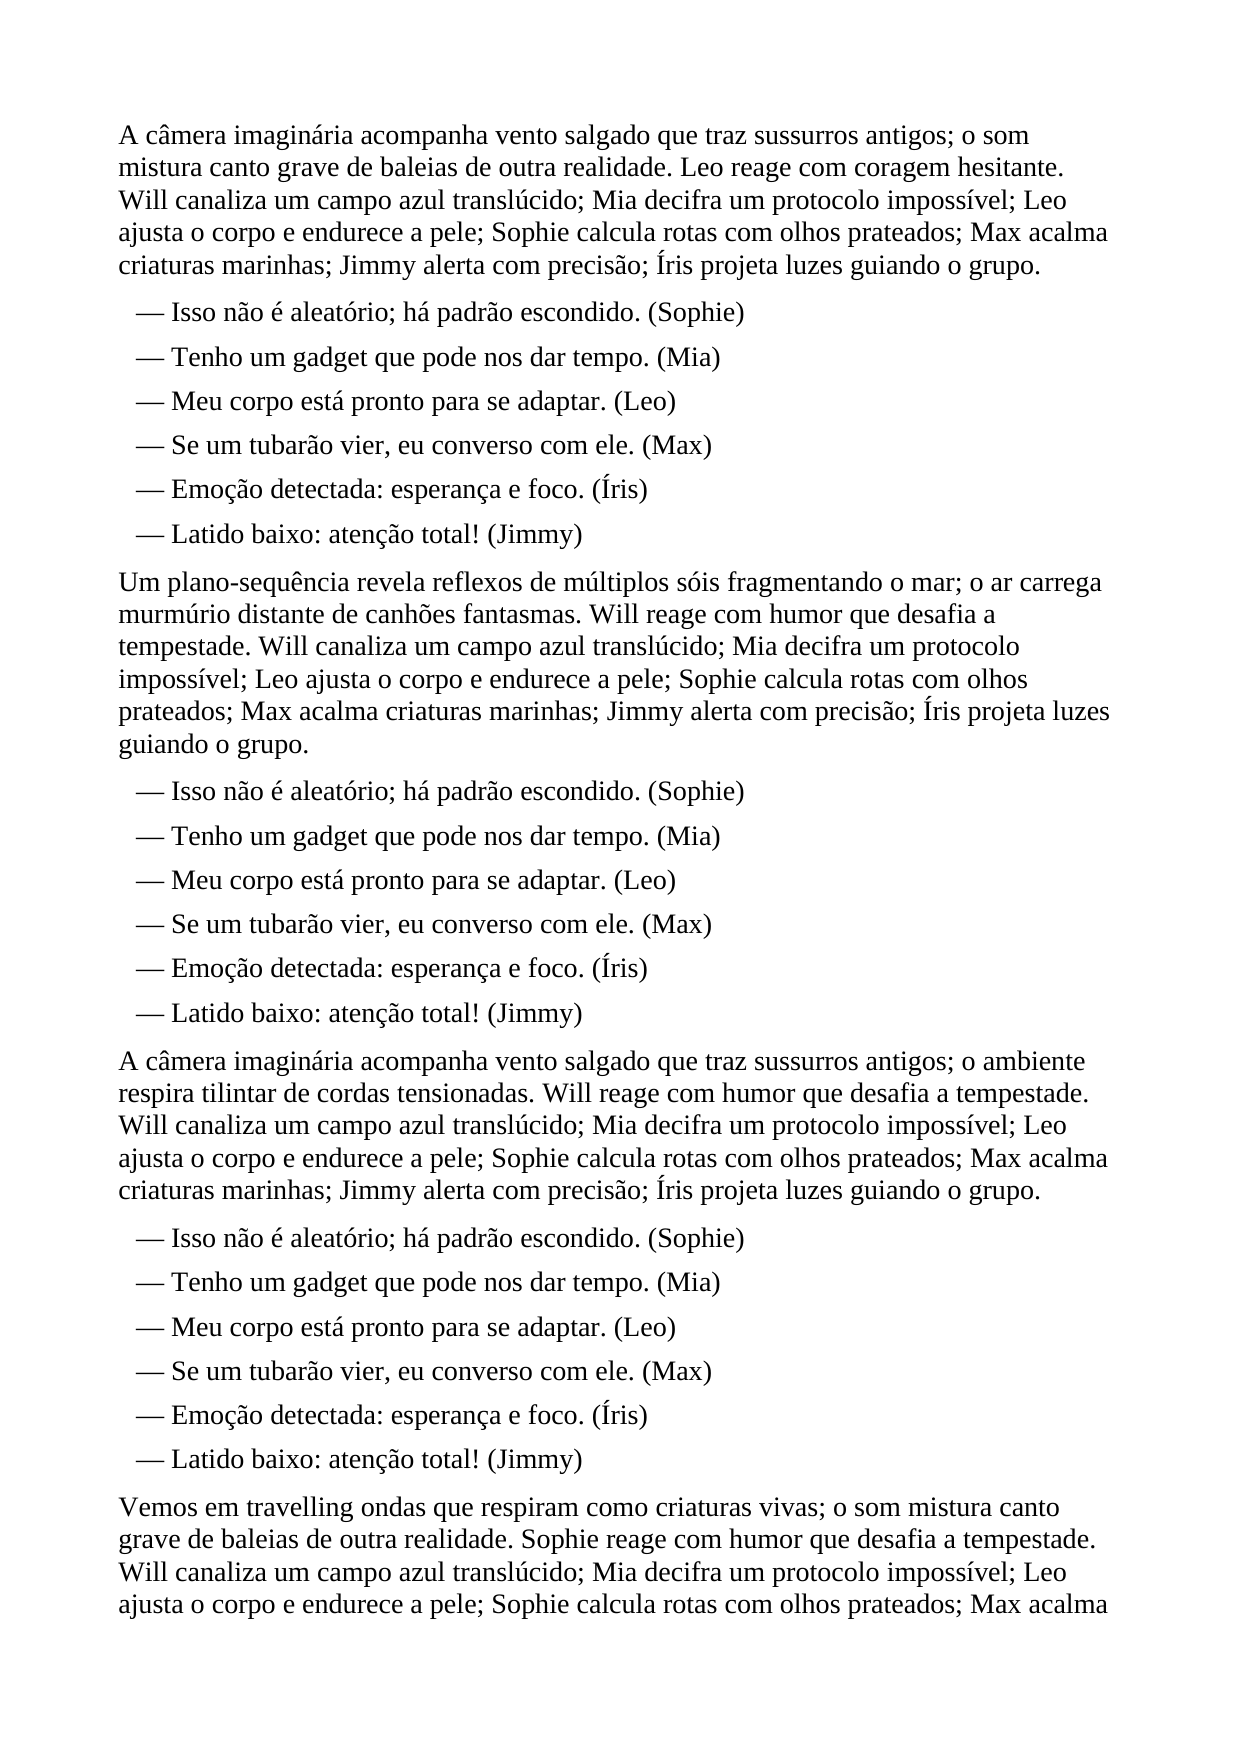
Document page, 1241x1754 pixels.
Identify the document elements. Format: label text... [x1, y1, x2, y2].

text — Latido baixo: atenção total! (Jimmy) [118, 996, 1122, 1028]
text A câmera imaginária acompanha vento salgado que traz sussurros antigos; o ambiente respira tilintar de cordas tensionadas. Will reage com humor que desafia a tempestade. Will canaliza um campo azul translúcido; Mia decifra um protocolo impossível; Leo ajusta o corpo e endurece a pele; Sophie calcula rotas com olhos prateados; Max acalma criaturas marinhas; Jimmy alerta com precisão; Íris projeta luzes guiando o grupo. [118, 1044, 1122, 1206]
text — Se um tubarão vier, eu converso com ele. (Max) [118, 1354, 1122, 1386]
text A câmera imaginária acompanha vento salgado que traz sussurros antigos; o som mistura canto grave de baleias de outra realidade. Leo reage com coragem hesitante. Will canaliza um campo azul translúcido; Mia decifra um protocolo impossível; Leo ajusta o corpo e endurece a pele; Sophie calcula rotas com olhos prateados; Max acalma criaturas marinhas; Jimmy alerta com precisão; Íris projeta luzes guiando o grupo. [118, 118, 1122, 280]
text — Se um tubarão vier, eu converso com ele. (Max) [118, 907, 1122, 940]
text — Meu corpo está pronto para se adaptar. (Leo) [118, 1309, 1122, 1342]
text — Meu corpo está pronto para se adaptar. (Leo) [118, 384, 1122, 416]
text Um plano-sequência revela reflexos de múltiplos sóis fragmentando o mar; o ar carrega murmúrio distante de canhões fantasmas. Will reage com humor que desafia a tempestade. Will canaliza um campo azul translúcido; Mia decifra um protocolo impossível; Leo ajusta o corpo e endurece a pele; Sophie calcula rotas com olhos prateados; Max acalma criaturas marinhas; Jimmy alerta com precisão; Íris projeta luzes guiando o grupo. [118, 565, 1122, 759]
text — Se um tubarão vier, eu converso com ele. (Max) [118, 428, 1122, 461]
text — Tenho um gadget que pode nos dar tempo. (Mia) [118, 340, 1122, 372]
text — Meu corpo está pronto para se adaptar. (Leo) [118, 863, 1122, 895]
text — Tenho um gadget que pode nos dar tempo. (Mia) [118, 1265, 1122, 1298]
text — Latido baixo: atenção total! (Jimmy) [118, 1442, 1122, 1475]
text — Emoção detectada: esperança e foco. (Íris) [118, 952, 1122, 984]
text — Emoção detectada: esperança e foco. (Íris) [118, 473, 1122, 505]
text — Emoção detectada: esperança e foco. (Íris) [118, 1398, 1122, 1431]
text — Isso não é aleatório; há padrão escondido. (Sophie) [118, 296, 1122, 328]
text — Isso não é aleatório; há padrão escondido. (Sophie) [118, 1221, 1122, 1253]
text — Isso não é aleatório; há padrão escondido. (Sophie) [118, 774, 1122, 807]
text — Tenho um gadget que pode nos dar tempo. (Mia) [118, 819, 1122, 851]
text Vemos em travelling ondas que respiram como criaturas vivas; o som mistura canto grave de baleias de outra realidade. Sophie reage com humor que desafia a tempestade. Will canaliza um campo azul translúcido; Mia decifra um protocolo impossível; Leo ajusta o corpo e endurece a pele; Sophie calcula rotas com olhos prateados; Max acalma [118, 1490, 1122, 1620]
text — Latido baixo: atenção total! (Jimmy) [118, 517, 1122, 549]
